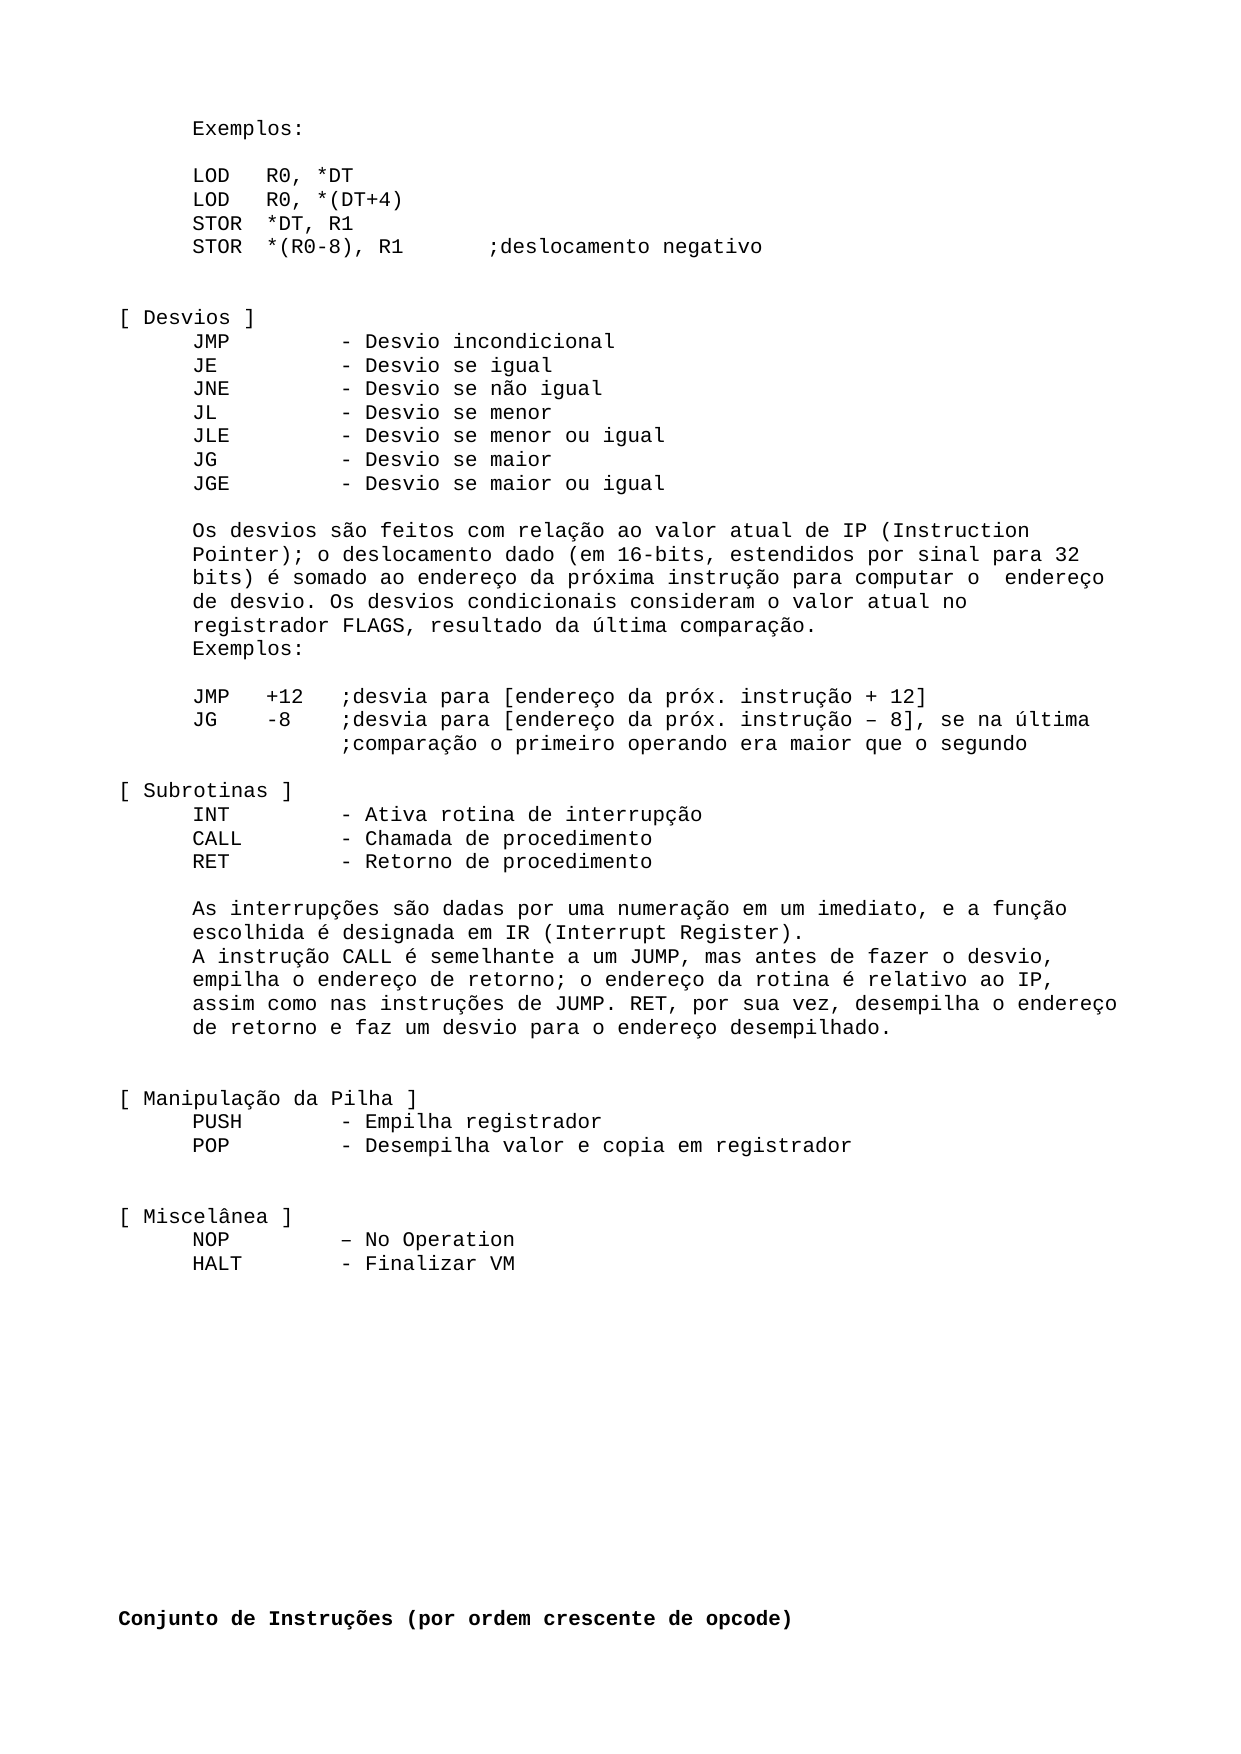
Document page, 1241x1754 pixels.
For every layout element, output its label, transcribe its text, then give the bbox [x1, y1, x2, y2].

text POP - Desempilha valor e copia em registrador [118, 1135, 1122, 1158]
text JLE - Desvio se menor ou igual [118, 426, 1122, 449]
text STOR *(R0-8), R1 ;deslocamento negativo [118, 236, 1122, 260]
text RET - Retorno de procedimento [118, 851, 1122, 875]
text Os desvios são feitos com relação ao valor atual de IP (Instruction Pointer); o deslocamento dado (em 16-bits, estendidos por sinal para 32 bits) é somado ao endereço da próxima instrução para computar o endereço de desvio. Os desvios condicionais consideram o valor atual no registrador FLAGS, resultado da última comparação. [118, 520, 1122, 638]
text JG -8 ;desvia para [endereço da próx. instrução – 8], se na última ;comparação o primeiro operando era maior que o segundo [118, 709, 1122, 757]
text [ Desvios ] [118, 307, 1122, 331]
text LOD R0, *(DT+4) [118, 189, 1122, 213]
text JG - Desvio se maior [118, 449, 1122, 473]
text A instrução CALL é semelhante a um JUMP, mas antes de fazer o desvio, empilha o endereço de retorno; o endereço da rotina é relativo ao IP, assim como nas instruções de JUMP. RET, por sua vez, desempilha o endereço de retorno e faz um desvio para o endereço desempilhado. [118, 946, 1122, 1040]
text JGE - Desvio se maior ou igual [118, 473, 1122, 496]
text [ Miscelânea ] [118, 1206, 1122, 1229]
text Exemplos: [118, 638, 1122, 662]
text JE - Desvio se igual [118, 354, 1122, 378]
text PUSH - Empilha registrador [118, 1111, 1122, 1135]
text STOR *DT, R1 [118, 213, 1122, 236]
text Conjunto de Instruções (por ordem crescente de opcode) [118, 1608, 1122, 1631]
text LOD R0, *DT [118, 165, 1122, 189]
text Exemplos: [118, 118, 1122, 142]
text JL - Desvio se menor [118, 402, 1122, 426]
text CALL - Chamada de procedimento [118, 827, 1122, 851]
text HALT - Finalizar VM [118, 1253, 1122, 1277]
text JMP - Desvio incondicional [118, 331, 1122, 354]
text [ Manipulação da Pilha ] [118, 1088, 1122, 1111]
text JMP +12 ;desvia para [endereço da próx. instrução + 12] [118, 686, 1122, 709]
text [ Subrotinas ] [118, 780, 1122, 804]
text JNE - Desvio se não igual [118, 378, 1122, 402]
text NOP – No Operation [118, 1229, 1122, 1253]
text INT - Ativa rotina de interrupção [118, 804, 1122, 827]
text As interrupções são dadas por uma numeração em um imediato, e a função escolhida é designada em IR (Interrupt Register). [118, 898, 1122, 946]
